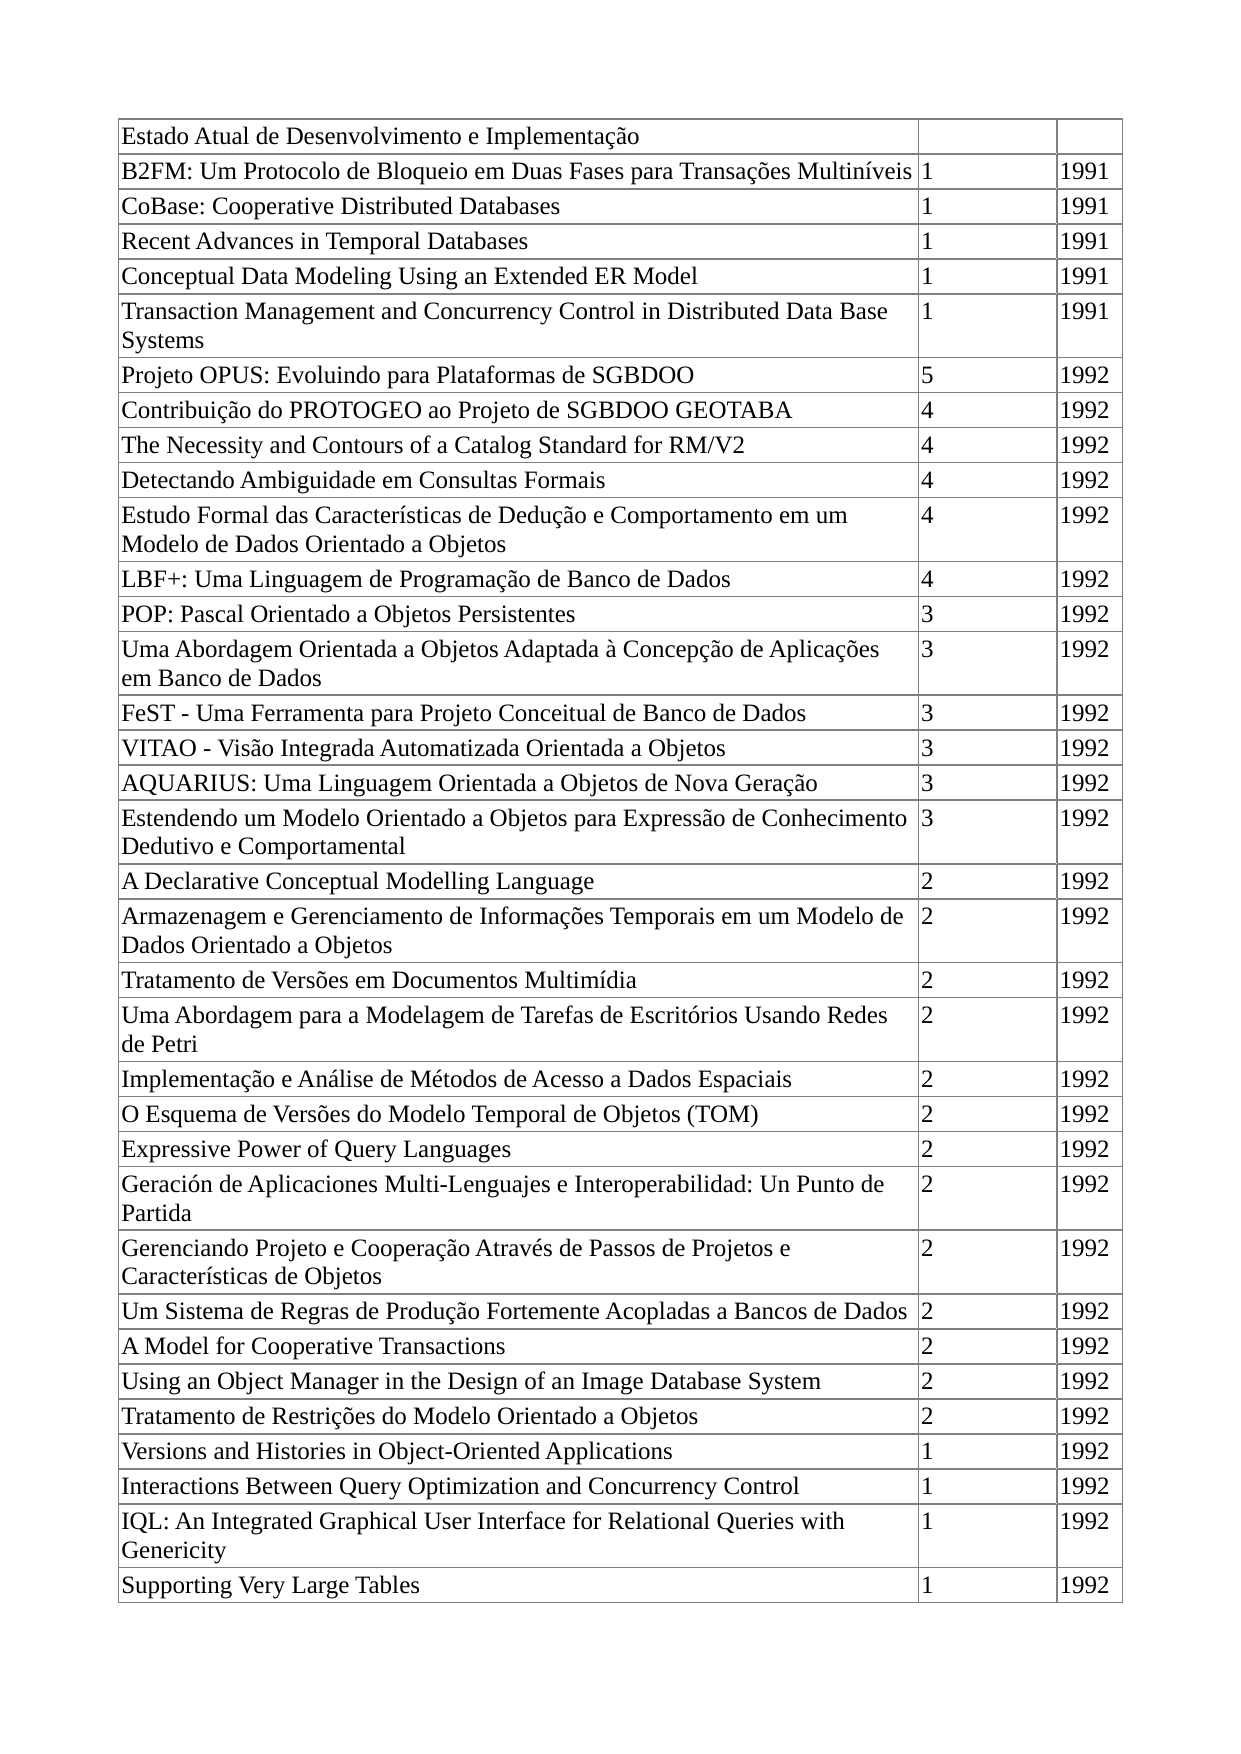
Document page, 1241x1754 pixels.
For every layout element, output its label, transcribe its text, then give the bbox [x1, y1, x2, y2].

table_cell 1 [919, 1435, 1056, 1468]
table_cell [919, 120, 1056, 153]
table_cell 1992 [1058, 597, 1122, 631]
table_cell 1992 [1058, 1097, 1122, 1131]
table_cell 1 [919, 1568, 1056, 1602]
table_cell Versions and Histories in Object-Oriented Applications [119, 1435, 918, 1468]
table_cell CoBase: Cooperative Distributed Databases [119, 190, 918, 223]
table_cell 1992 [1058, 1470, 1122, 1503]
table_cell A Model for Cooperative Transactions [119, 1330, 918, 1363]
table_cell Estado Atual de Desenvolvimento e Implementação [119, 120, 918, 153]
table_cell Armazenagem e Gerenciamento de Informações Temporais em um Modelo de Dados Orientado a Objetos [119, 900, 918, 962]
table_cell LBF+: Uma Linguagem de Programação de Banco de Dados [119, 562, 918, 596]
table_cell 2 [919, 1330, 1056, 1363]
table_cell Estudo Formal das Características de Dedução e Comportamento em um Modelo de Dados Orientado a Objetos [119, 498, 918, 561]
table_cell 1992 [1058, 562, 1122, 596]
table_cell Estendendo um Modelo Orientado a Objetos para Expressão de Conhecimento Dedutivo e Comportamental [119, 801, 918, 863]
table_cell O Esquema de Versões do Modelo Temporal de Objetos (TOM) [119, 1097, 918, 1131]
table_cell 1991 [1058, 225, 1122, 258]
table_cell 3 [919, 632, 1056, 694]
table_cell 3 [919, 696, 1056, 729]
table_cell 1 [919, 295, 1056, 357]
table_cell 2 [919, 1132, 1056, 1166]
table_cell 1992 [1058, 1568, 1122, 1602]
table_cell FeST - Uma Ferramenta para Projeto Conceitual de Banco de Dados [119, 696, 918, 729]
table_cell Recent Advances in Temporal Databases [119, 225, 918, 258]
table_cell 3 [919, 597, 1056, 631]
table_cell 1992 [1058, 498, 1122, 561]
table_cell Contribuição do PROTOGEO ao Projeto de SGBDOO GEOTABA [119, 393, 918, 427]
table_cell Supporting Very Large Tables [119, 1568, 918, 1602]
table_cell Using an Object Manager in the Design of an Image Database System [119, 1365, 918, 1398]
table_cell 2 [919, 1097, 1056, 1131]
table_cell 1 [919, 190, 1056, 223]
table_cell 1991 [1058, 295, 1122, 357]
table_cell 2 [919, 1295, 1056, 1328]
table_cell 3 [919, 731, 1056, 764]
table_cell 1992 [1058, 696, 1122, 729]
table_cell 1992 [1058, 428, 1122, 462]
table_cell 1992 [1058, 632, 1122, 694]
table_cell 2 [919, 998, 1056, 1061]
table_cell 1 [919, 260, 1056, 293]
table_cell 2 [919, 1231, 1056, 1293]
table_cell 4 [919, 562, 1056, 596]
table_cell Uma Abordagem para a Modelagem de Tarefas de Escritórios Usando Redes de Petri [119, 998, 918, 1061]
table_cell 1992 [1058, 1132, 1122, 1166]
table_cell 1 [919, 1505, 1056, 1567]
table_cell Interactions Between Query Optimization and Concurrency Control [119, 1470, 918, 1503]
table_cell The Necessity and Contours of a Catalog Standard for RM/V2 [119, 428, 918, 462]
table_cell B2FM: Um Protocolo de Bloqueio em Duas Fases para Transações Multiníveis [119, 155, 918, 188]
table_cell 4 [919, 463, 1056, 497]
table_cell Detectando Ambiguidade em Consultas Formais [119, 463, 918, 497]
table_cell 1991 [1058, 260, 1122, 293]
table_cell 1992 [1058, 1435, 1122, 1468]
table_cell 2 [919, 963, 1056, 997]
table_cell 1992 [1058, 1505, 1122, 1567]
table_cell 4 [919, 393, 1056, 427]
table_cell Projeto OPUS: Evoluindo para Plataformas de SGBDOO [119, 358, 918, 392]
table_cell 1992 [1058, 393, 1122, 427]
table_cell 1992 [1058, 1167, 1122, 1229]
table_cell 1992 [1058, 1365, 1122, 1398]
table_cell 1 [919, 155, 1056, 188]
table_cell 1992 [1058, 1330, 1122, 1363]
table_cell 2 [919, 865, 1056, 898]
table_cell Geración de Aplicaciones Multi-Lenguajes e Interoperabilidad: Un Punto de Partida [119, 1167, 918, 1229]
table_cell 1992 [1058, 1295, 1122, 1328]
table_cell 1 [919, 1470, 1056, 1503]
table_cell 1991 [1058, 190, 1122, 223]
table_cell Tratamento de Restrições do Modelo Orientado a Objetos [119, 1400, 918, 1433]
table_cell 1992 [1058, 900, 1122, 962]
table_cell 1992 [1058, 358, 1122, 392]
table_cell 2 [919, 1365, 1056, 1398]
table_cell 2 [919, 900, 1056, 962]
table_cell IQL: An Integrated Graphical User Interface for Relational Queries with Genericity [119, 1505, 918, 1567]
table_cell 1992 [1058, 865, 1122, 898]
table_cell 1992 [1058, 801, 1122, 863]
table_cell 1991 [1058, 155, 1122, 188]
table_cell 4 [919, 498, 1056, 561]
table_cell 1992 [1058, 766, 1122, 799]
table_cell 1992 [1058, 731, 1122, 764]
table_cell 3 [919, 766, 1056, 799]
table_cell 1992 [1058, 963, 1122, 997]
table_cell Tratamento de Versões em Documentos Multimídia [119, 963, 918, 997]
table_cell 2 [919, 1062, 1056, 1096]
table_cell 3 [919, 801, 1056, 863]
table_cell 1 [919, 225, 1056, 258]
table_cell Implementação e Análise de Métodos de Acesso a Dados Espaciais [119, 1062, 918, 1096]
table_cell Gerenciando Projeto e Cooperação Através de Passos de Projetos e Características de Objetos [119, 1231, 918, 1293]
table_cell VITAO - Visão Integrada Automatizada Orientada a Objetos [119, 731, 918, 764]
table_cell AQUARIUS: Uma Linguagem Orientada a Objetos de Nova Geração [119, 766, 918, 799]
table_cell 1992 [1058, 463, 1122, 497]
table_cell 1992 [1058, 1231, 1122, 1293]
table_cell Um Sistema de Regras de Produção Fortemente Acopladas a Bancos de Dados [119, 1295, 918, 1328]
table_cell 5 [919, 358, 1056, 392]
table_cell Uma Abordagem Orientada a Objetos Adaptada à Concepção de Aplicações em Banco de Dados [119, 632, 918, 694]
table_cell POP: Pascal Orientado a Objetos Persistentes [119, 597, 918, 631]
table_cell A Declarative Conceptual Modelling Language [119, 865, 918, 898]
table_cell Expressive Power of Query Languages [119, 1132, 918, 1166]
table_cell [1058, 120, 1122, 153]
table_cell 1992 [1058, 1062, 1122, 1096]
table_cell Conceptual Data Modeling Using an Extended ER Model [119, 260, 918, 293]
table_cell 2 [919, 1400, 1056, 1433]
table_cell Transaction Management and Concurrency Control in Distributed Data Base Systems [119, 295, 918, 357]
table_cell 1992 [1058, 998, 1122, 1061]
table_cell 2 [919, 1167, 1056, 1229]
table_cell 1992 [1058, 1400, 1122, 1433]
table_cell 4 [919, 428, 1056, 462]
